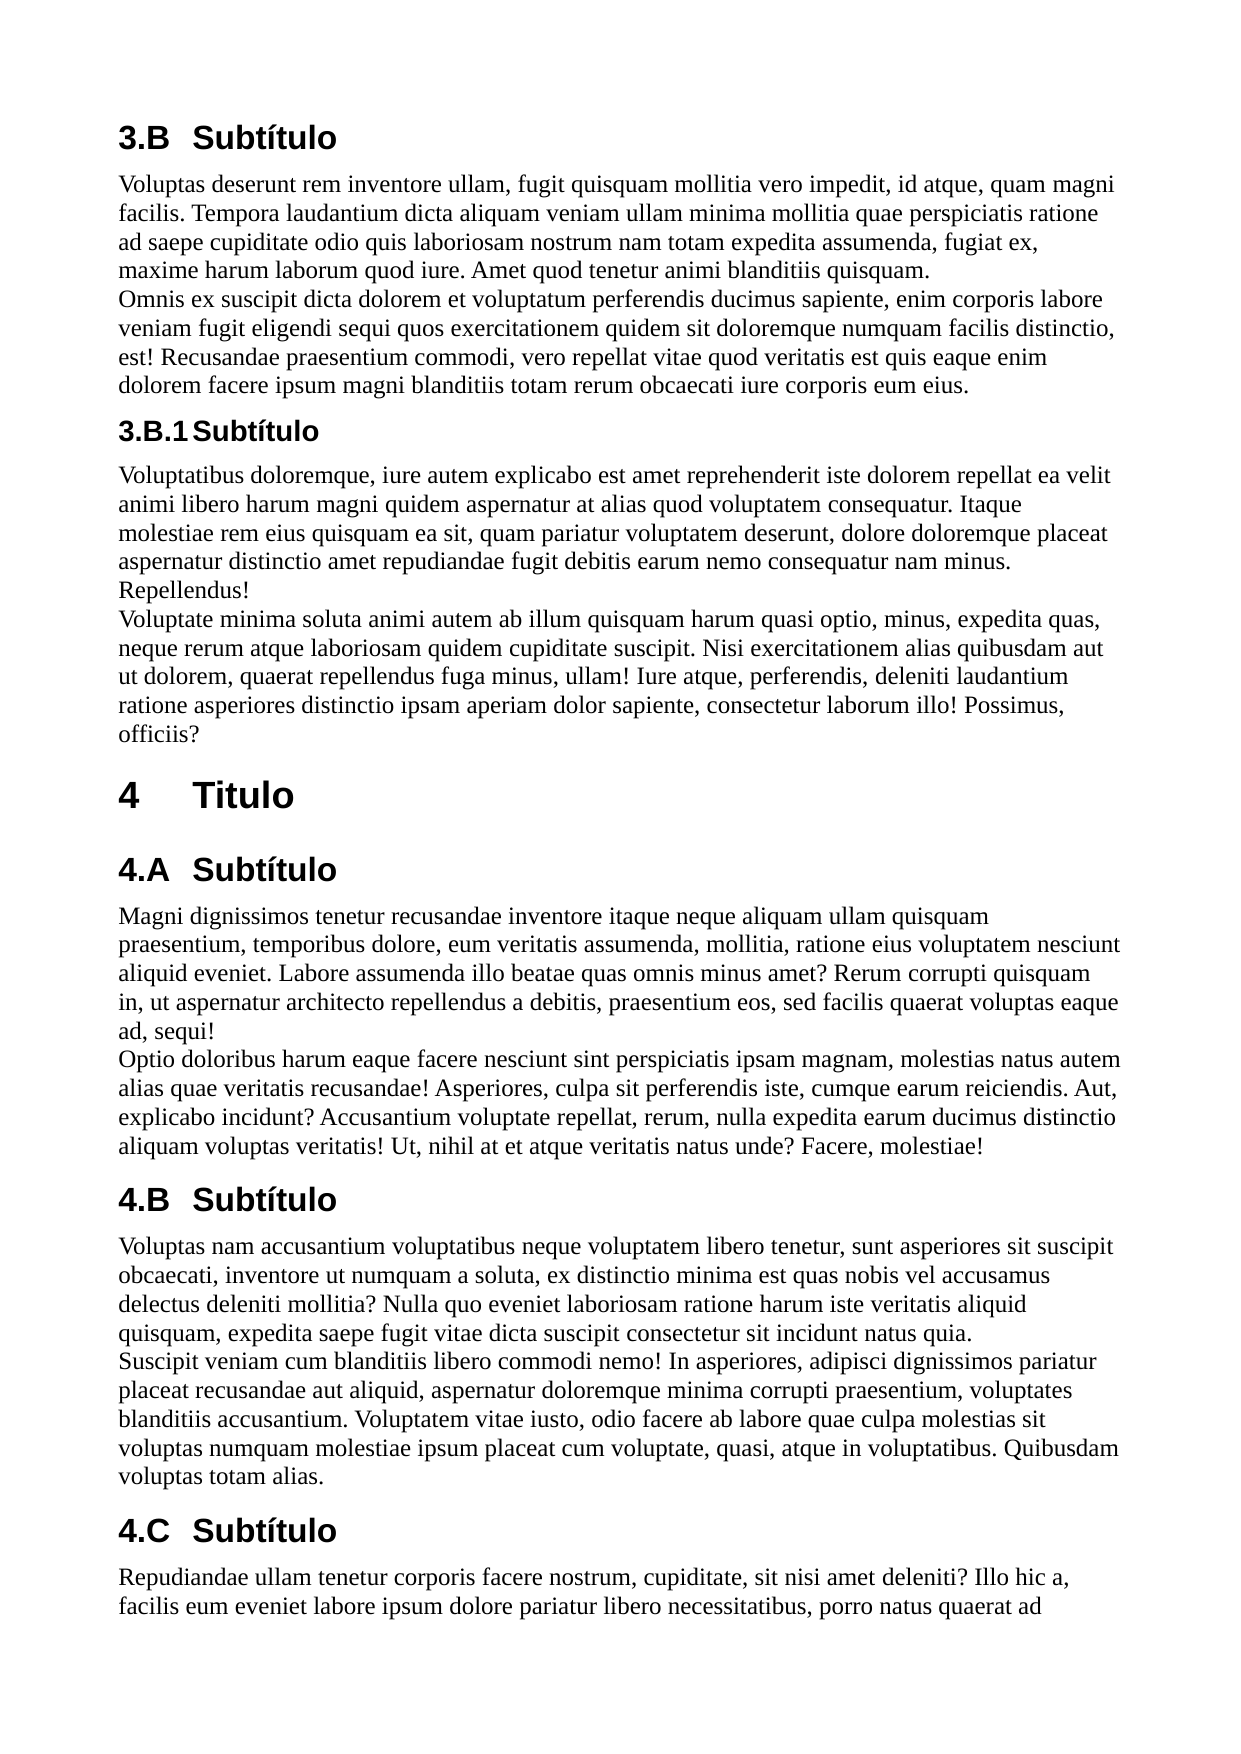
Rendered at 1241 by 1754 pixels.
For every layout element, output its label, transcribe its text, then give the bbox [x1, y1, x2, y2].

text Repudiandae ullam tenetur corporis facere nostrum, cupiditate, sit nisi amet deleniti? Illo hic a, facilis eum eveniet labore ipsum dolore pariatur libero necessitatibus, porro natus quaerat ad [118, 1562, 1122, 1620]
subtitle Subtítulo [118, 118, 1122, 157]
subtitle Subtítulo [118, 414, 1122, 448]
text Voluptas deserunt rem inventore ullam, fugit quisquam mollitia vero impedit, id atque, quam magni facilis. Tempora laudantium dicta aliquam veniam ullam minima mollitia quae perspiciatis ratione ad saepe cupiditate odio quis laboriosam nostrum nam totam expedita assumenda, fugiat ex, maxime harum laborum quod iure. Amet quod tenetur animi blanditiis quisquam. [118, 169, 1122, 284]
text Suscipit veniam cum blanditiis libero commodi nemo! In asperiores, adipisci dignissimos pariatur placeat recusandae aut aliquid, aspernatur doloremque minima corrupti praesentium, voluptates blanditiis accusantium. Voluptatem vitae iusto, odio facere ab labore quae culpa molestias sit voluptas numquam molestiae ipsum placeat cum voluptate, quasi, atque in voluptatibus. Quibusdam voluptas totam alias. [118, 1346, 1122, 1490]
subtitle Subtítulo [118, 849, 1122, 888]
text Magni dignissimos tenetur recusandae inventore itaque neque aliquam ullam quisquam praesentium, temporibus dolore, eum veritatis assumenda, mollitia, ratione eius voluptatem nesciunt aliquid eveniet. Labore assumenda illo beatae quas omnis minus amet? Rerum corrupti quisquam in, ut aspernatur architecto repellendus a debitis, praesentium eos, sed facilis quaerat voluptas eaque ad, sequi! [118, 901, 1122, 1044]
text Voluptate minima soluta animi autem ab illum quisquam harum quasi optio, minus, expedita quas, neque rerum atque laboriosam quidem cupiditate suscipit. Nisi exercitationem alias quibusdam aut ut dolorem, quaerat repellendus fuga minus, ullam! Iure atque, perferendis, deleniti laudantium ratione asperiores distinctio ipsam aperiam dolor sapiente, consectetur laborum illo! Possimus, officiis? [118, 604, 1122, 748]
subtitle Subtítulo [118, 1180, 1122, 1219]
text Omnis ex suscipit dicta dolorem et voluptatum perferendis ducimus sapiente, enim corporis labore veniam fugit eligendi sequi quos exercitationem quidem sit doloremque numquam facilis distinctio, est! Recusandae praesentium commodi, vero repellat vitae quod veritatis est quis eaque enim dolorem facere ipsum magni blanditiis totam rerum obcaecati iure corporis eum eius. [118, 284, 1122, 399]
text Voluptas nam accusantium voluptatibus neque voluptatem libero tenetur, sunt asperiores sit suscipit obcaecati, inventore ut numquam a soluta, ex distinctio minima est quas nobis vel accusamus delectus deleniti mollitia? Nulla quo eveniet laboriosam ratione harum iste veritatis aliquid quisquam, expedita saepe fugit vitae dicta suscipit consectetur sit incidunt natus quia. [118, 1231, 1122, 1346]
text Optio doloribus harum eaque facere nesciunt sint perspiciatis ipsam magnam, molestias natus autem alias quae veritatis recusandae! Asperiores, culpa sit perferendis iste, cumque earum reiciendis. Aut, explicabo incidunt? Accusantium voluptate repellat, rerum, nulla expedita earum ducimus distinctio aliquam voluptas veritatis! Ut, nihil at et atque veritatis natus unde? Facere, molestiae! [118, 1044, 1122, 1159]
text Voluptatibus doloremque, iure autem explicabo est amet reprehenderit iste dolorem repellat ea velit animi libero harum magni quidem aspernatur at alias quod voluptatem consequatur. Itaque molestiae rem eius quisquam ea sit, quam pariatur voluptatem deserunt, dolore doloremque placeat aspernatur distinctio amet repudiandae fugit debitis earum nemo consequatur nam minus. Repellendus! [118, 460, 1122, 604]
subtitle Titulo [118, 773, 1122, 816]
subtitle Subtítulo [118, 1511, 1122, 1550]
